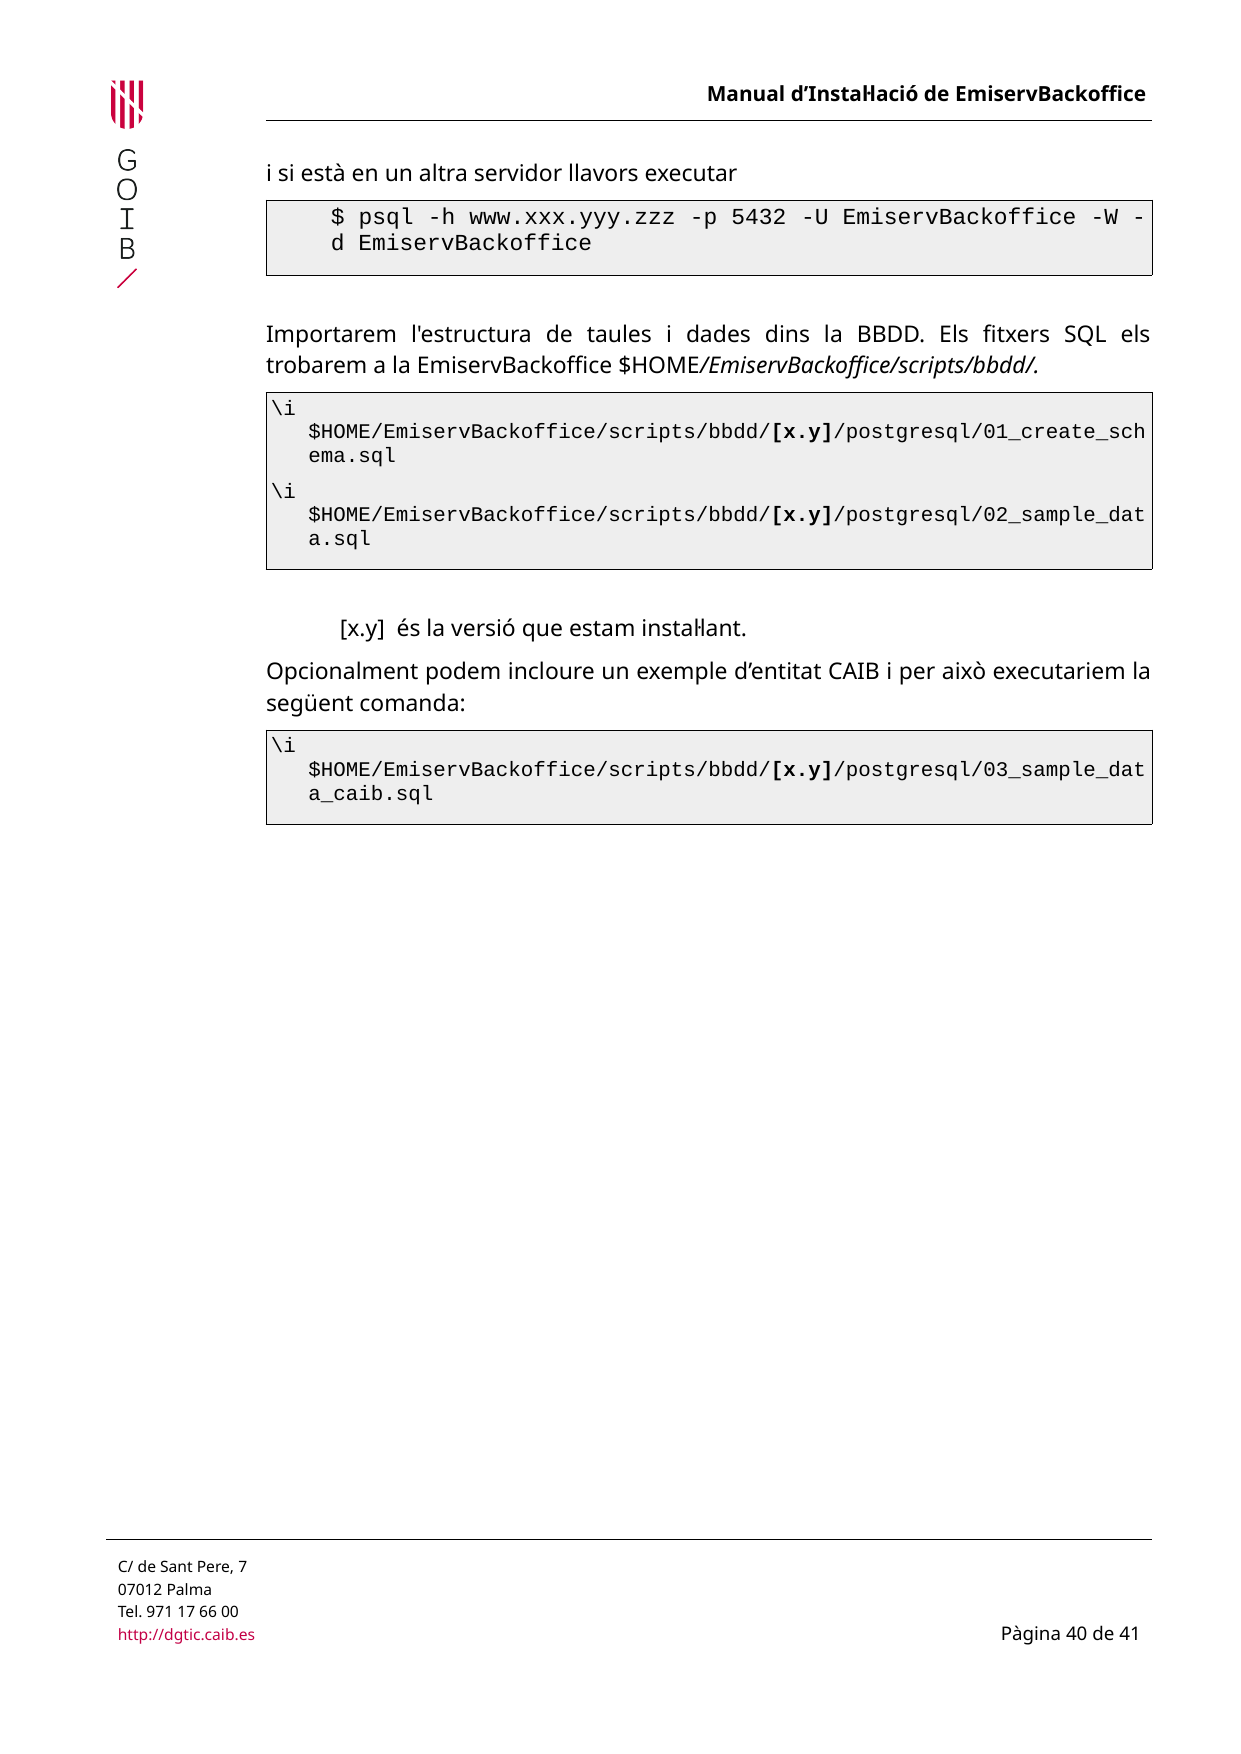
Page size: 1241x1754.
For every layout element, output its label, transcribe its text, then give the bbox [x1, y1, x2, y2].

table_header \i $HOME/EmiservBackoffice/scripts/bbdd/[x.y]/postgresql/01_create_schema.sql \i $HOME/EmiservBackoffice/scripts/bbdd/[x.y]/postgresql/02_sample_data.sql [267, 393, 1152, 569]
picture [82, 57, 172, 319]
text Opcionalment podem incloure un exemple d’entitat CAIB i per això executariem la següent comanda: [266, 655, 1152, 718]
text [x.y] és la versió que estam instal·lant. [266, 612, 1152, 643]
text Importarem l'estructura de taules i dades dins la BBDD. Els fitxers SQL els trobarem a la EmiservBackoffice $HOME/EmiservBackoffice/scripts/bbdd/. [266, 318, 1152, 380]
table_header $ psql -h www.xxx.yyy.zzz -p 5432 -U EmiservBackoffice -W -d EmiservBackoffice [267, 201, 1152, 275]
text i si està en un altra servidor llavors executar [266, 156, 1152, 188]
table_header \i $HOME/EmiservBackoffice/scripts/bbdd/[x.y]/postgresql/03_sample_data_caib.sql [267, 731, 1152, 824]
